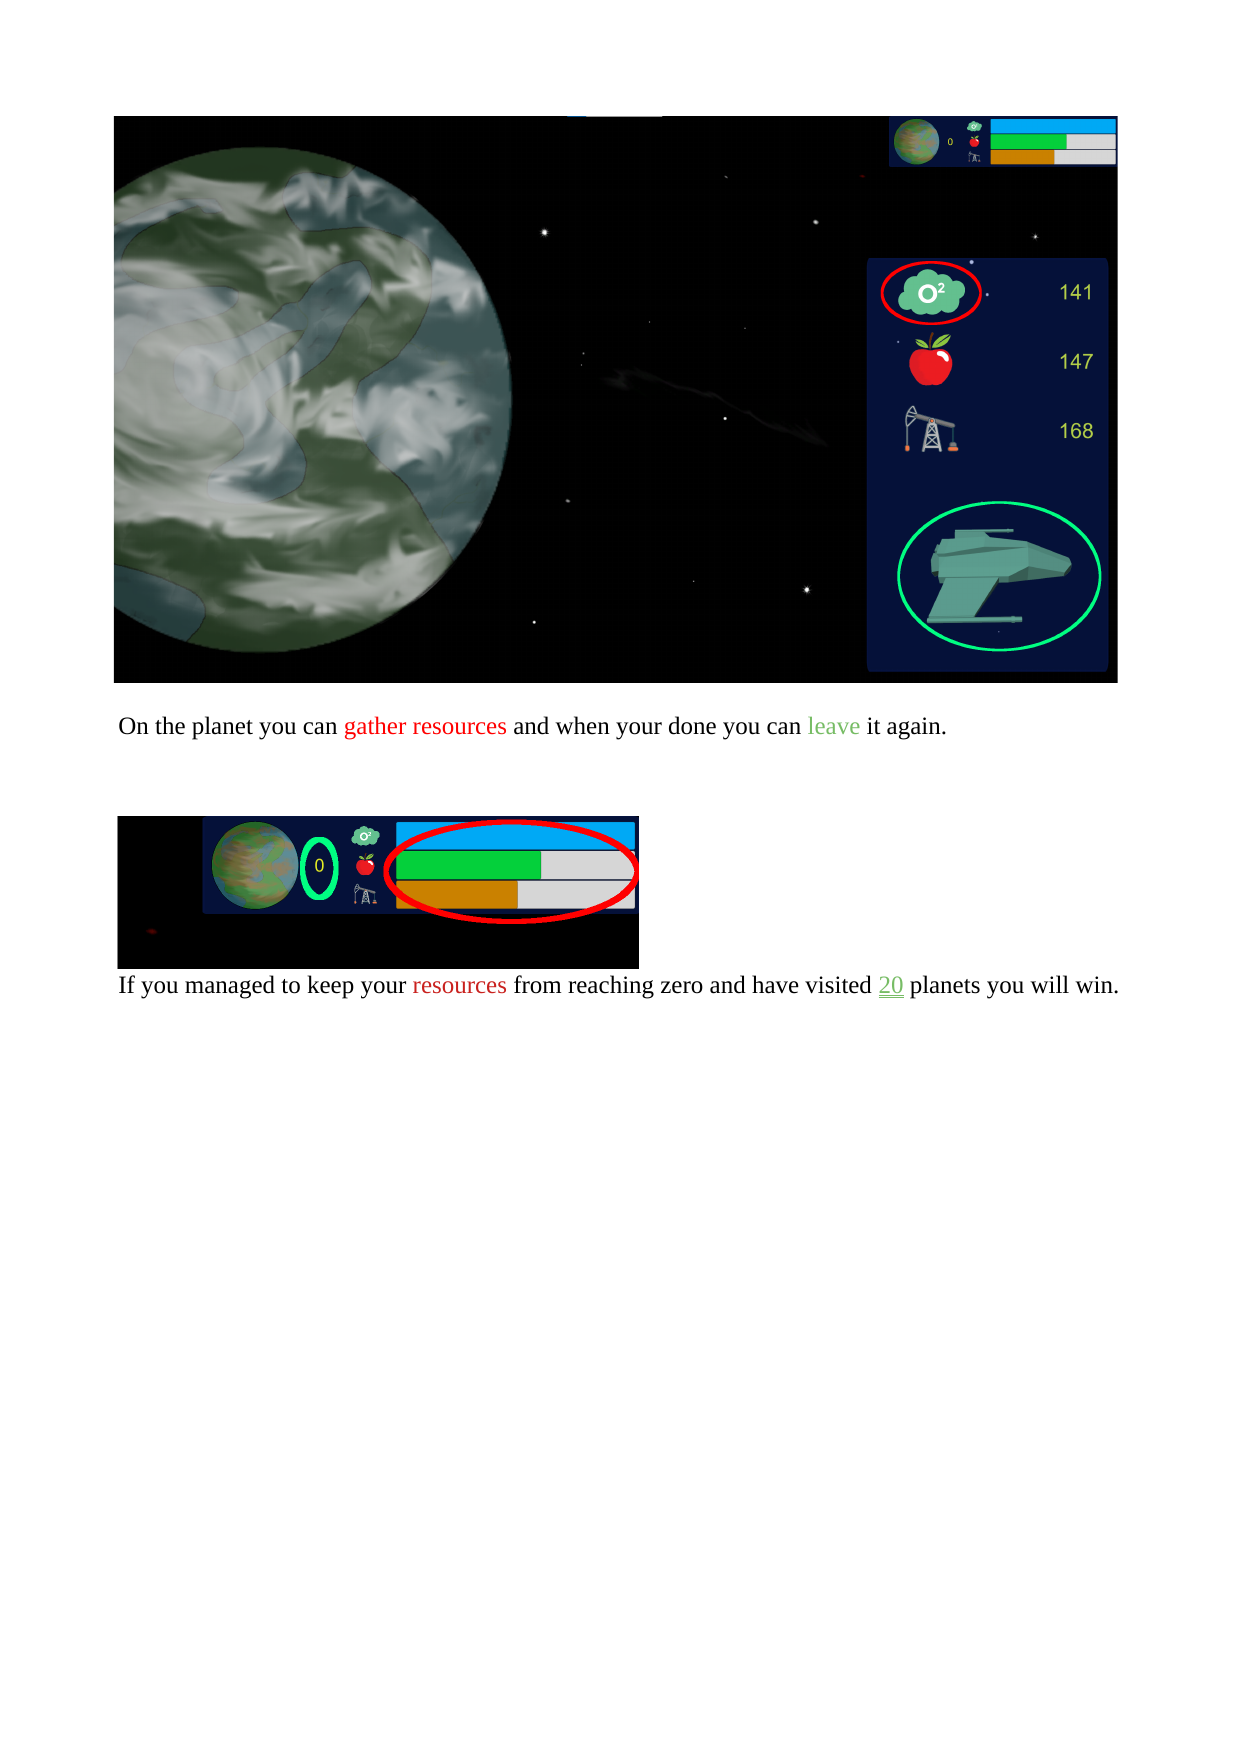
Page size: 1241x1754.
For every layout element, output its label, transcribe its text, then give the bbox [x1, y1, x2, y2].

text On the planet you can gather resources and when your done you can leave it again. [118, 711, 1122, 740]
text If you managed to keep your resources from reaching zero and have visited 20 planets you will win. [118, 970, 1122, 999]
picture [116, 816, 639, 969]
picture [113, 116, 1118, 683]
